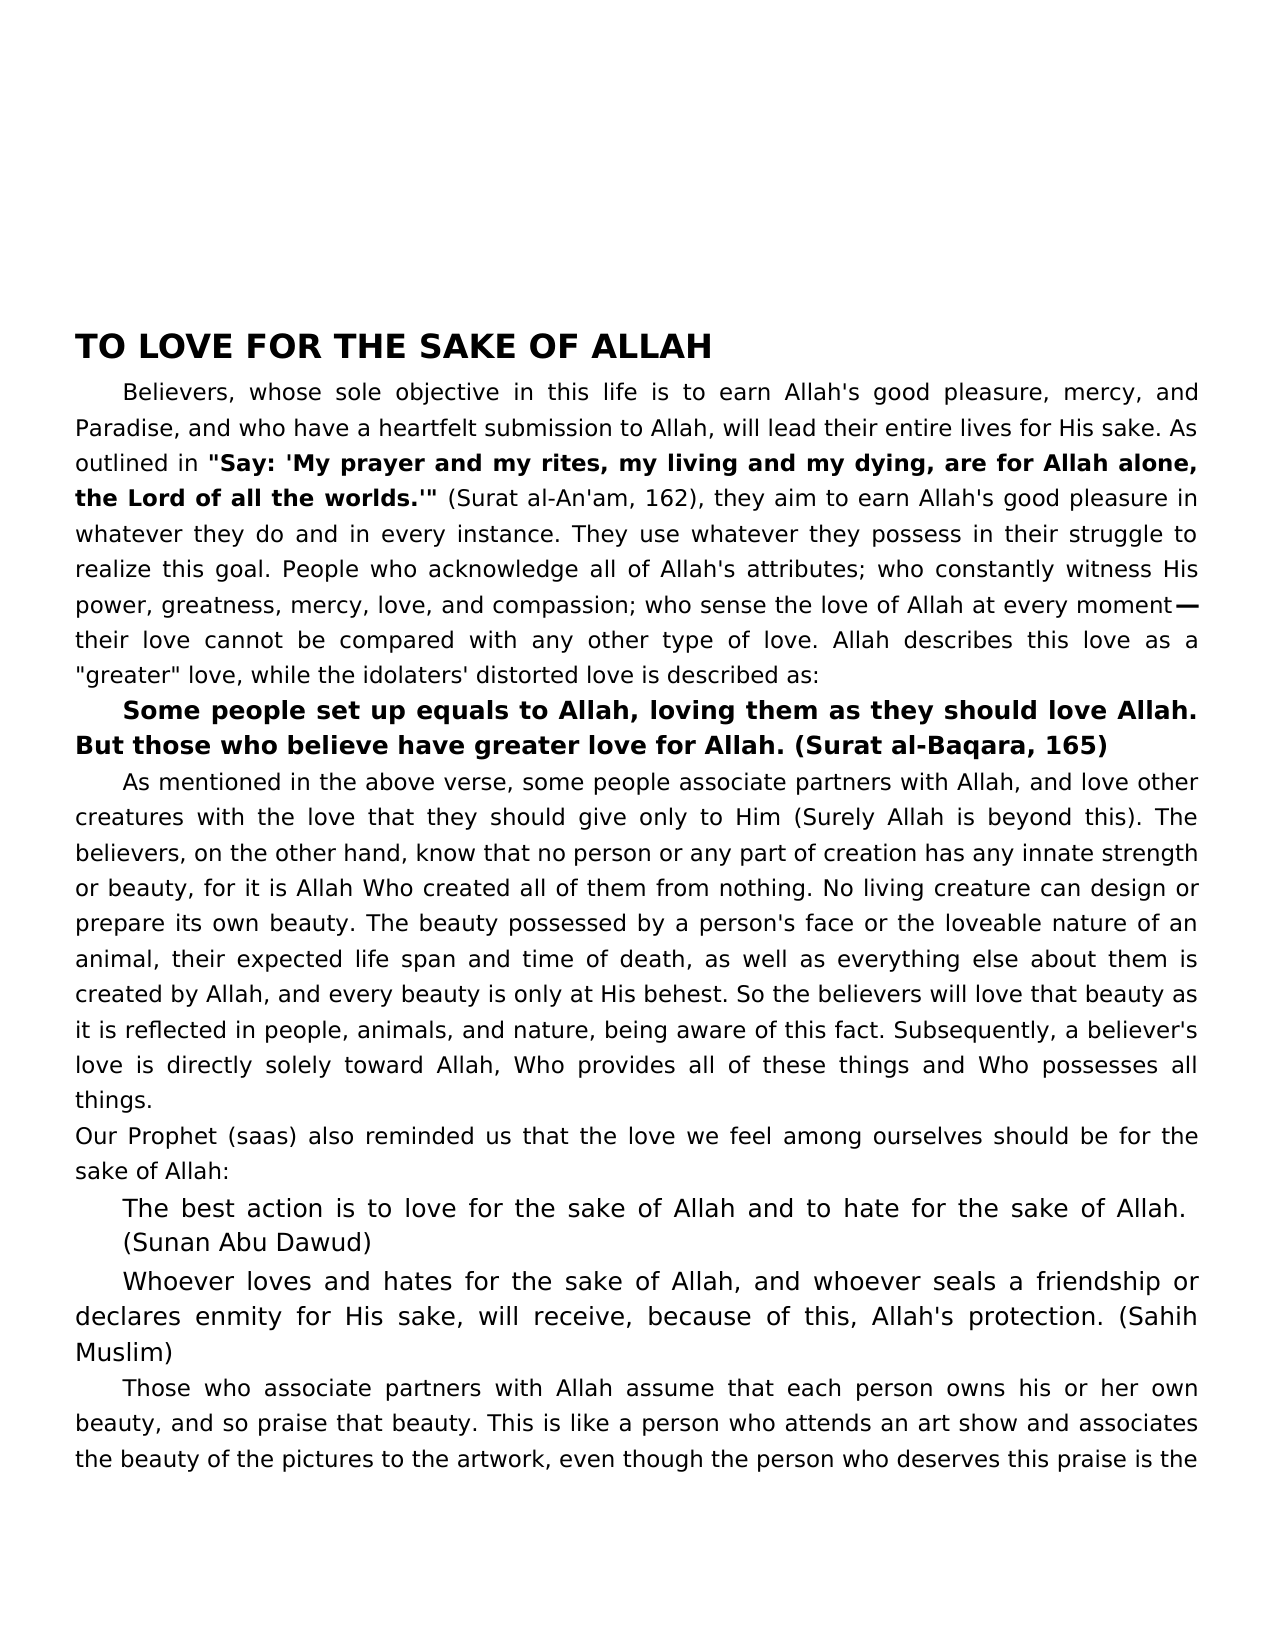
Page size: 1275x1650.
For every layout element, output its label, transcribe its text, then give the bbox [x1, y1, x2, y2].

text As mentioned in the above verse, some people associate partners with Allah, and love other creatures with the love that they should give only to Him (Surely Allah is beyond this). The believers, on the other hand, know that no person or any part of creation has any innate strength or beauty, for it is Allah Who created all of them from nothing. No living creature can design or prepare its own beauty. The beauty possessed by a person's face or the loveable nature of an animal, their expected life span and time of death, as well as everything else about them is created by Allah, and every beauty is only at His behest. So the believers will love that beauty as it is reflected in people, animals, and nature, being aware of this fact. Subsequently, a believer's love is directly solely toward Allah, Who provides all of these things and Who possesses all things. [75, 762, 1200, 1116]
text Our Prophet (saas) also reminded us that the love we feel among ourselves should be for the sake of Allah: [75, 1116, 1200, 1187]
text Whoever loves and hates for the sake of Allah, and whoever seals a friendship or declares enmity for His sake, will receive, because of this, Allah's protection. (Sahih Muslim) [75, 1262, 1200, 1368]
text Some people set up equals to Allah, loving them as they should love Allah. But those who believe have greater love for Allah. (Surat al-Baqara, 165) [75, 691, 1200, 762]
text The best action is to love for the sake of Allah and to hate for the sake of Allah. (Sunan Abu Dawud) [122, 1191, 1188, 1258]
subtitle TO LOVE FOR THE SAKE OF ALLAH [75, 327, 1200, 366]
text Those who associate partners with Allah assume that each person owns his or her own beauty, and so praise that beauty. This is like a person who attends an art show and associates the beauty of the pictures to the artwork, even though the person who deserves this praise is the [75, 1368, 1200, 1474]
text Believers, whose sole objective in this life is to earn Allah's good pleasure, mercy, and Paradise, and who have a heartfelt submission to Allah, will lead their entire lives for His sake. As outlined in "Say: 'My prayer and my rites, my living and my dying, are for Allah alone, the Lord of all the worlds.'" (Surat al-An'am, 162), they aim to earn Allah's good pleasure in whatever they do and in every instance. They use whatever they possess in their struggle to realize this goal. People who acknowledge all of Allah's attributes; who constantly witness His power, greatness, mercy, love, and compassion; who sense the love of Allah at every moment—their love cannot be compared with any other type of love. Allah describes this love as a "greater" love, while the idolaters' distorted love is described as: [75, 372, 1200, 691]
